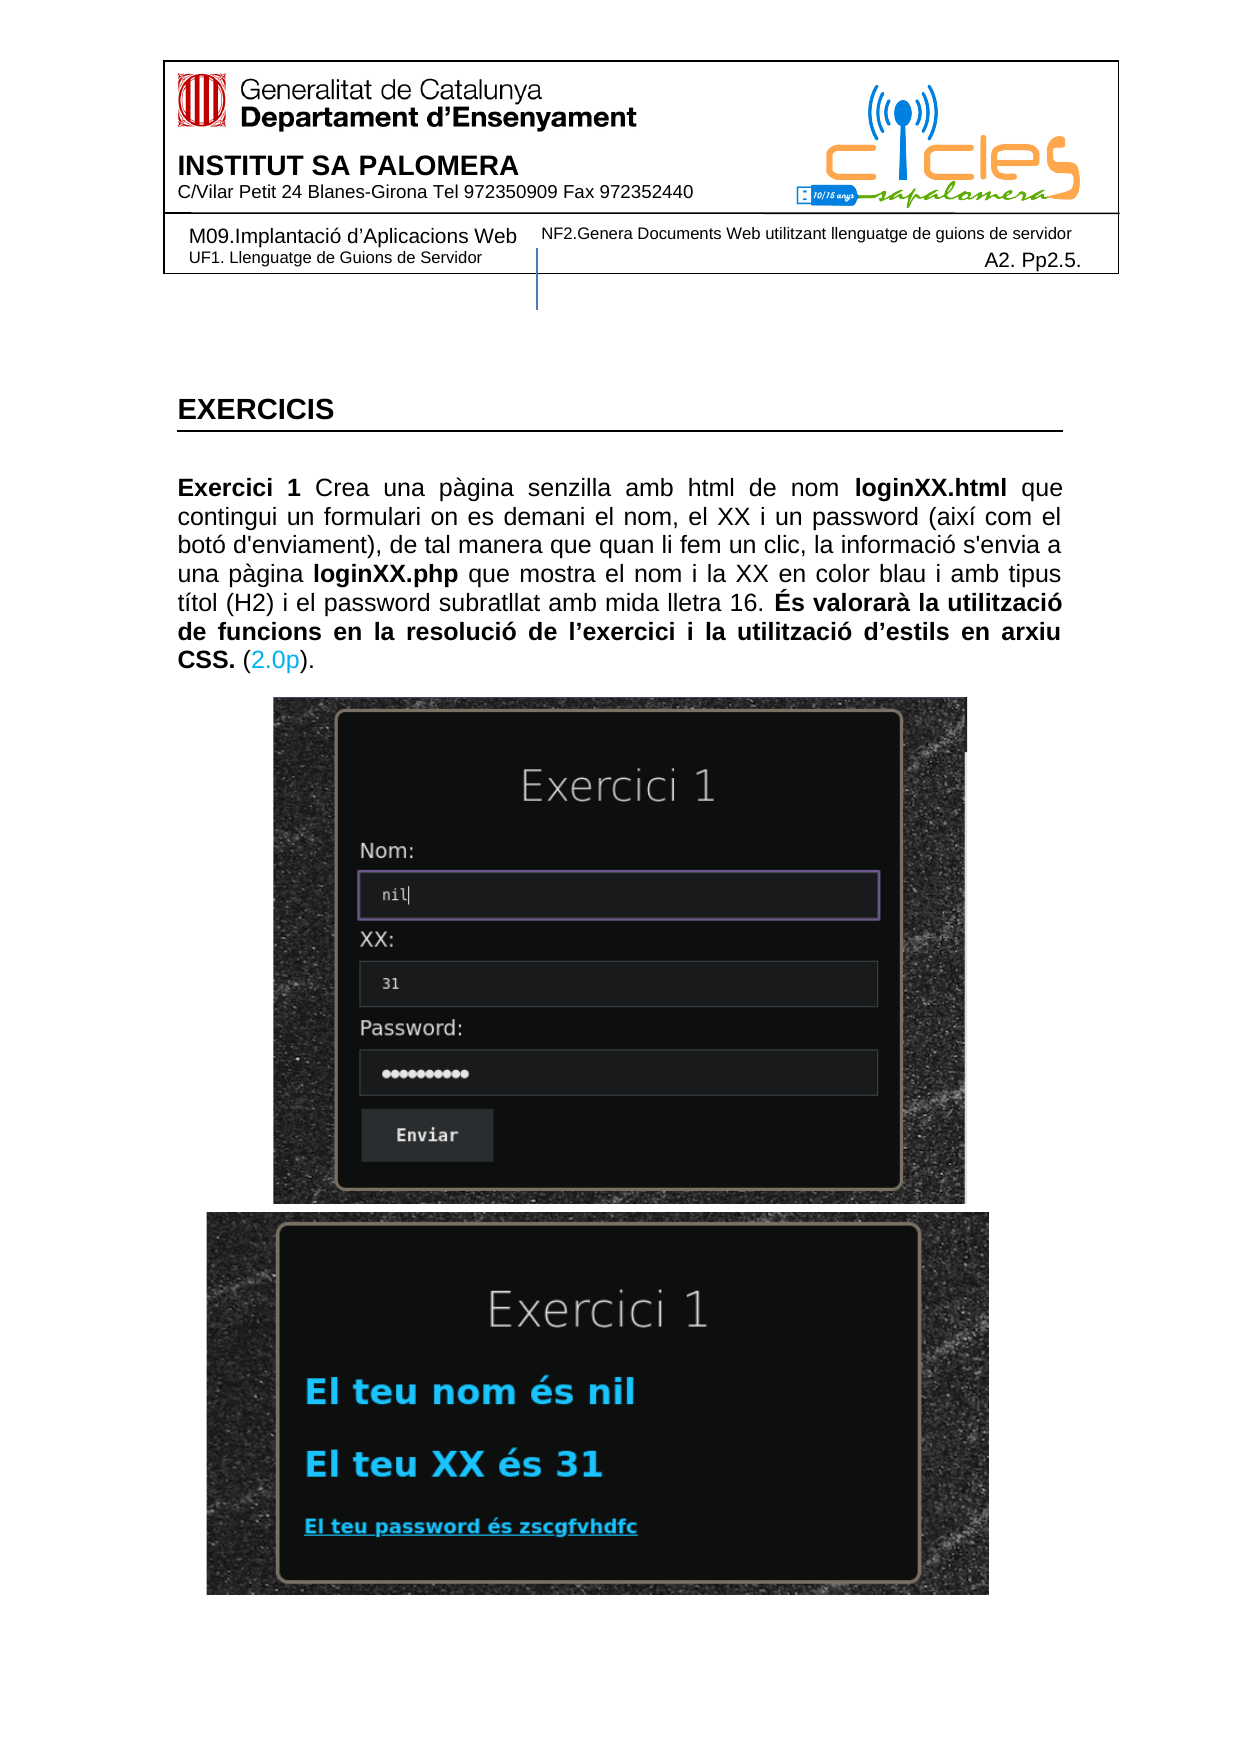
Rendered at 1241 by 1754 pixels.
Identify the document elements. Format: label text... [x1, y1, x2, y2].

text Exercici 1 Crea una pàgina senzilla amb html de nom loginXX.html que contingui un formulari on es demani el nom, el XX i un password (així com el botó d'enviament), de tal manera que quan li fem un clic, la informació s'envia a una pàgina loginXX.php que mostra el nom i la XX en color blau i amb tipus títol (H2) i el password subratllat amb mida lletra 16. És valorarà la utilització de funcions en la resolució de l’exercici i la utilització d’estils en arxiu CSS. (2.0p). [177, 473, 1063, 674]
picture [206, 1212, 989, 1595]
picture [273, 697, 968, 1204]
picture [791, 71, 1085, 218]
subtitle EXERCICIS [177, 392, 1063, 430]
